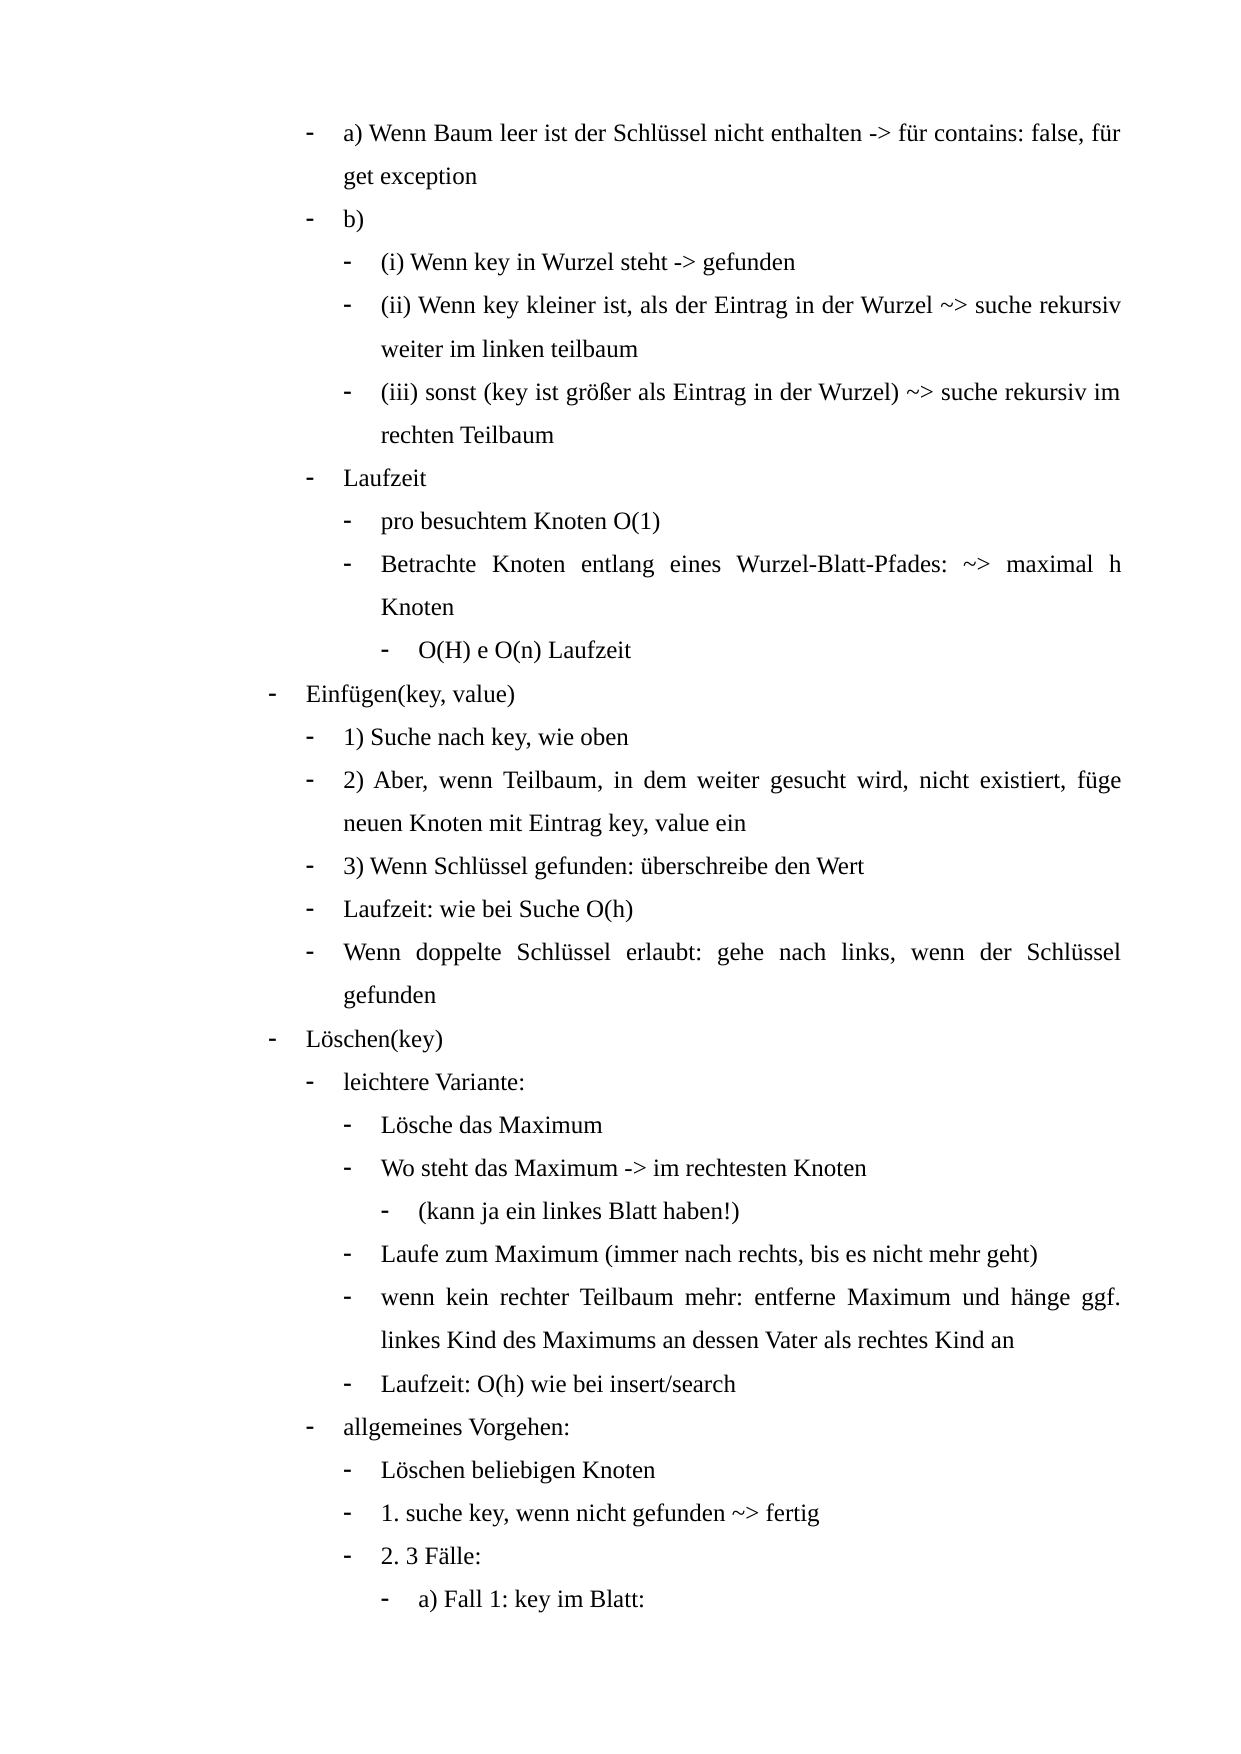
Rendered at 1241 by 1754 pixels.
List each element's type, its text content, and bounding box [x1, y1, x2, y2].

list (kann ja ein linkes Blatt haben!) [381, 1196, 1122, 1225]
list (ii) Wenn key kleiner ist, als der Eintrag in der Wurzel ~> suche rekursiv weiter im linken teilbaum [343, 291, 1122, 362]
list 2) Aber, wenn Teilbaum, in dem weiter gesucht wird, nicht existiert, füge neuen Knoten mit Eintrag key, value ein [306, 765, 1122, 837]
list Lösche das Maximum [343, 1110, 1122, 1139]
list 1. suche key, wenn nicht gefunden ~> fertig [343, 1498, 1122, 1527]
list wenn kein rechter Teilbaum mehr: entferne Maximum und hänge ggf. linkes Kind des Maximums an dessen Vater als rechtes Kind an [343, 1282, 1122, 1354]
list Wenn doppelte Schlüssel erlaubt: gehe nach links, wenn der Schlüssel gefunden [306, 937, 1122, 1009]
list b) [306, 204, 1122, 233]
list Laufzeit: wie bei Suche O(h) [306, 894, 1122, 923]
list Laufzeit: O(h) wie bei insert/search [343, 1369, 1122, 1397]
list allgemeines Vorgehen: [306, 1412, 1122, 1441]
list Laufzeit [306, 463, 1122, 492]
list 1) Suche nach key, wie oben [306, 722, 1122, 751]
list leichtere Variante: [306, 1067, 1122, 1096]
list pro besuchtem Knoten O(1) [343, 506, 1122, 535]
list 2. 3 Fälle: [343, 1541, 1122, 1570]
list (iii) sonst (key ist größer als Eintrag in der Wurzel) ~> suche rekursiv im rechten Teilbaum [343, 377, 1122, 449]
list 3) Wenn Schlüssel gefunden: überschreibe den Wert [306, 851, 1122, 880]
list Einfügen(key, value) [268, 679, 1122, 707]
list Laufe zum Maximum (immer nach rechts, bis es nicht mehr geht) [343, 1239, 1122, 1268]
list Wo steht das Maximum -> im rechtesten Knoten [343, 1153, 1122, 1182]
list a) Fall 1: key im Blatt: [381, 1584, 1122, 1613]
list Löschen beliebigen Knoten [343, 1455, 1122, 1484]
list O(H) e O(n) Laufzeit [381, 636, 1122, 664]
list Löschen(key) [268, 1024, 1122, 1052]
list (i) Wenn key in Wurzel steht -> gefunden [343, 247, 1122, 276]
list a) Wenn Baum leer ist der Schlüssel nicht enthalten -> für contains: false, für get exception [306, 118, 1122, 190]
list Betrachte Knoten entlang eines Wurzel-Blatt-Pfades: ~> maximal h Knoten [343, 549, 1122, 621]
